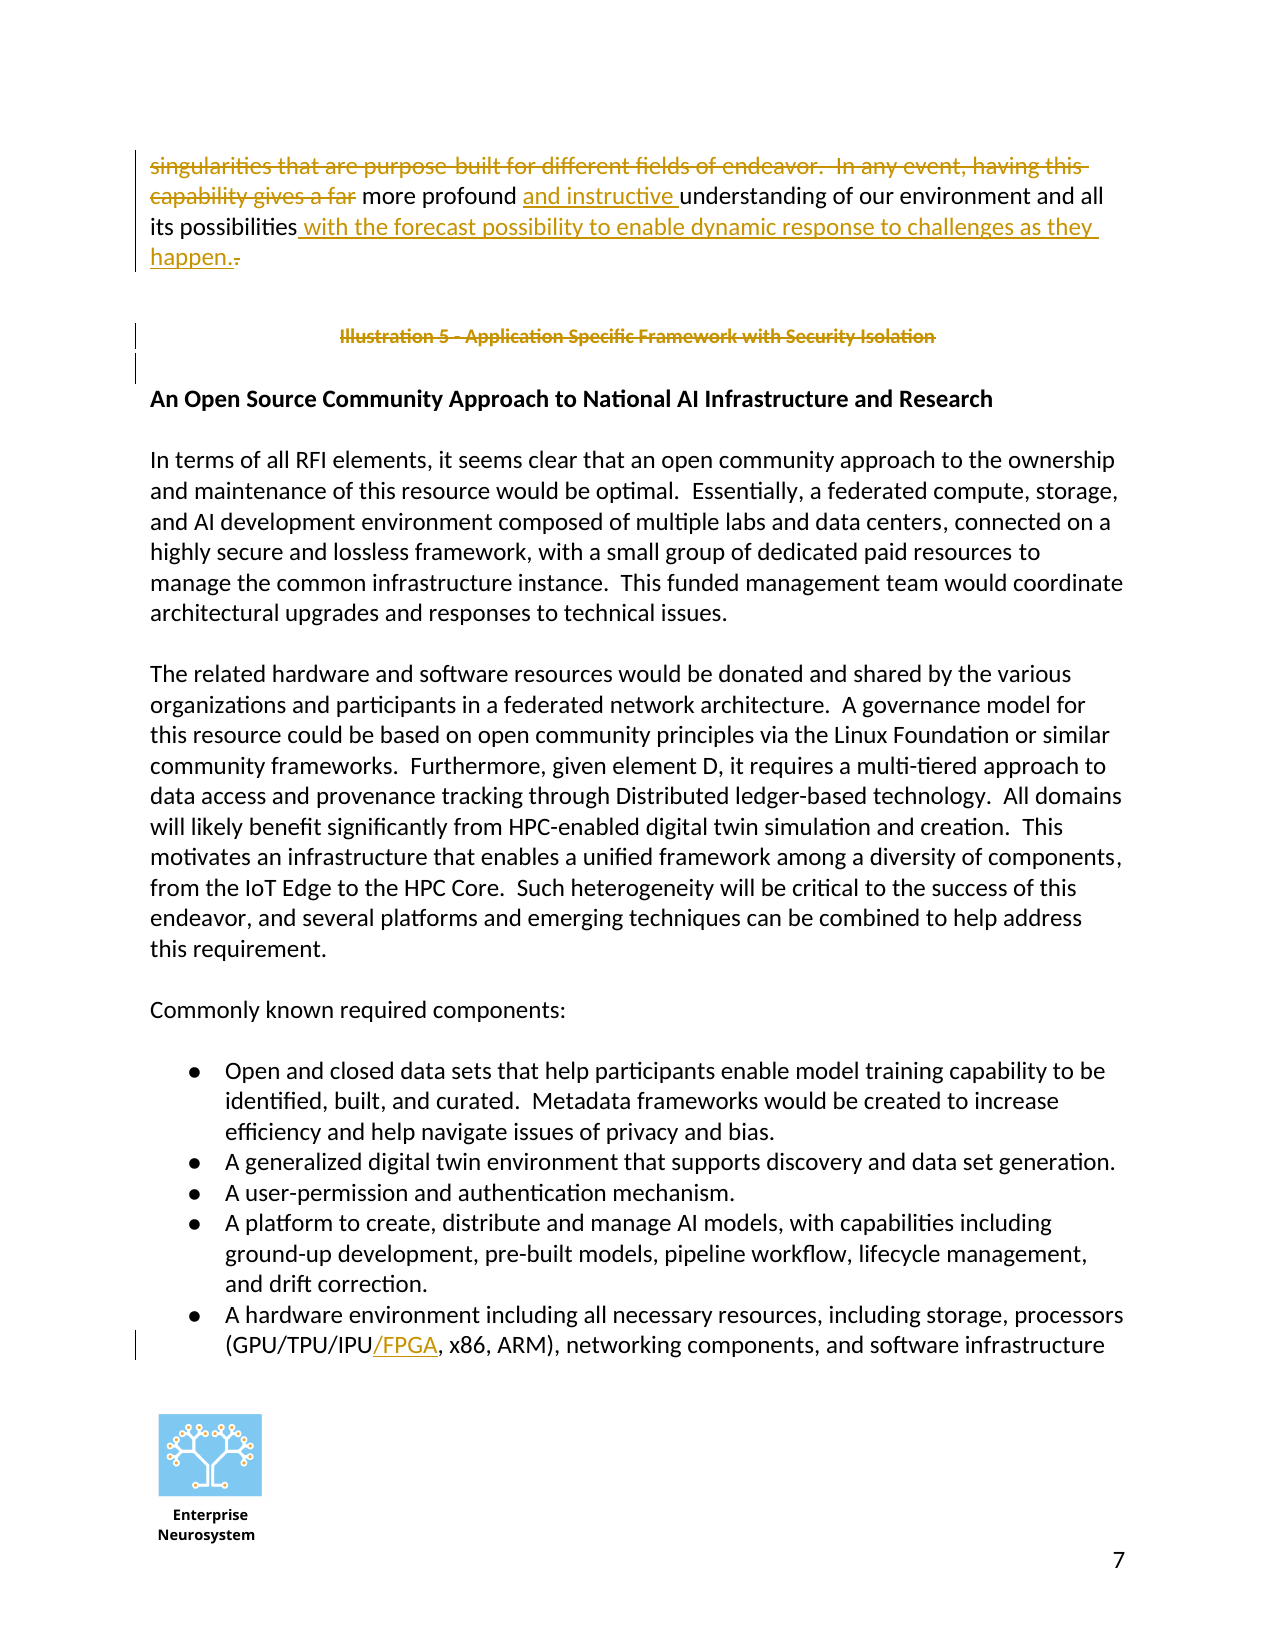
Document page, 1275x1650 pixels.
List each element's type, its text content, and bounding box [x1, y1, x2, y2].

text A series of intelligence engines, working together to unifying streaming real-time and historical data to develop a more profound and instructive understanding of our environment and all its possibilities with the forecast possibility to enable dynamic response to challenges as they happen. [150, 150, 1125, 272]
text The related hardware and software resources would be donated and shared by the various organizations and participants in a federated network architecture. A governance model for this resource could be based on open community principles via the Linux Foundation or similar community frameworks. Furthermore, given element D, it requires a multi-tiered approach to data access and provenance tracking through Distributed ledger-based technology. All domains will likely benefit significantly from HPC-enabled digital twin simulation and creation. This motivates an infrastructure that enables a unified framework among a diversity of components, from the IoT Edge to the HPC Core. Such heterogeneity will be critical to the success of this endeavor, and several platforms and emerging techniques can be combined to help address this requirement. [150, 658, 1125, 963]
list A platform to create, distribute and manage AI models, with capabilities including ground-up development, pre-built models, pipeline workflow, lifecycle management, and drift correction. [187, 1208, 1125, 1299]
text An Open Source Community Approach to National AI Infrastructure and Research [150, 383, 1125, 414]
picture [150, 1405, 271, 1505]
list A generalized digital twin environment that supports discovery and data set generation. [187, 1147, 1125, 1177]
text Commonly known required components: [150, 994, 1125, 1055]
text In terms of all RFI elements, it seems clear that an open community approach to the ownership and maintenance of this resource would be optimal. Essentially, a federated compute, storage, and AI development environment composed of multiple labs and data centers, connected on a highly secure and lossless framework, with a small group of dedicated paid resources to manage the common infrastructure instance. This funded management team would coordinate architectural upgrades and responses to technical issues. [150, 444, 1125, 628]
list A hardware environment including all necessary resources, including storage, processors (GPU/TPU/IPU/FPGA, x86, ARM), networking components, and software infrastructure [187, 1299, 1125, 1360]
list A user-permission and authentication mechanism. [187, 1177, 1125, 1208]
list Open and closed data sets that help participants enable model training capability to be identified, built, and curated. Metadata frameworks would be created to increase efficiency and help navigate issues of privacy and bias. [187, 1055, 1125, 1147]
